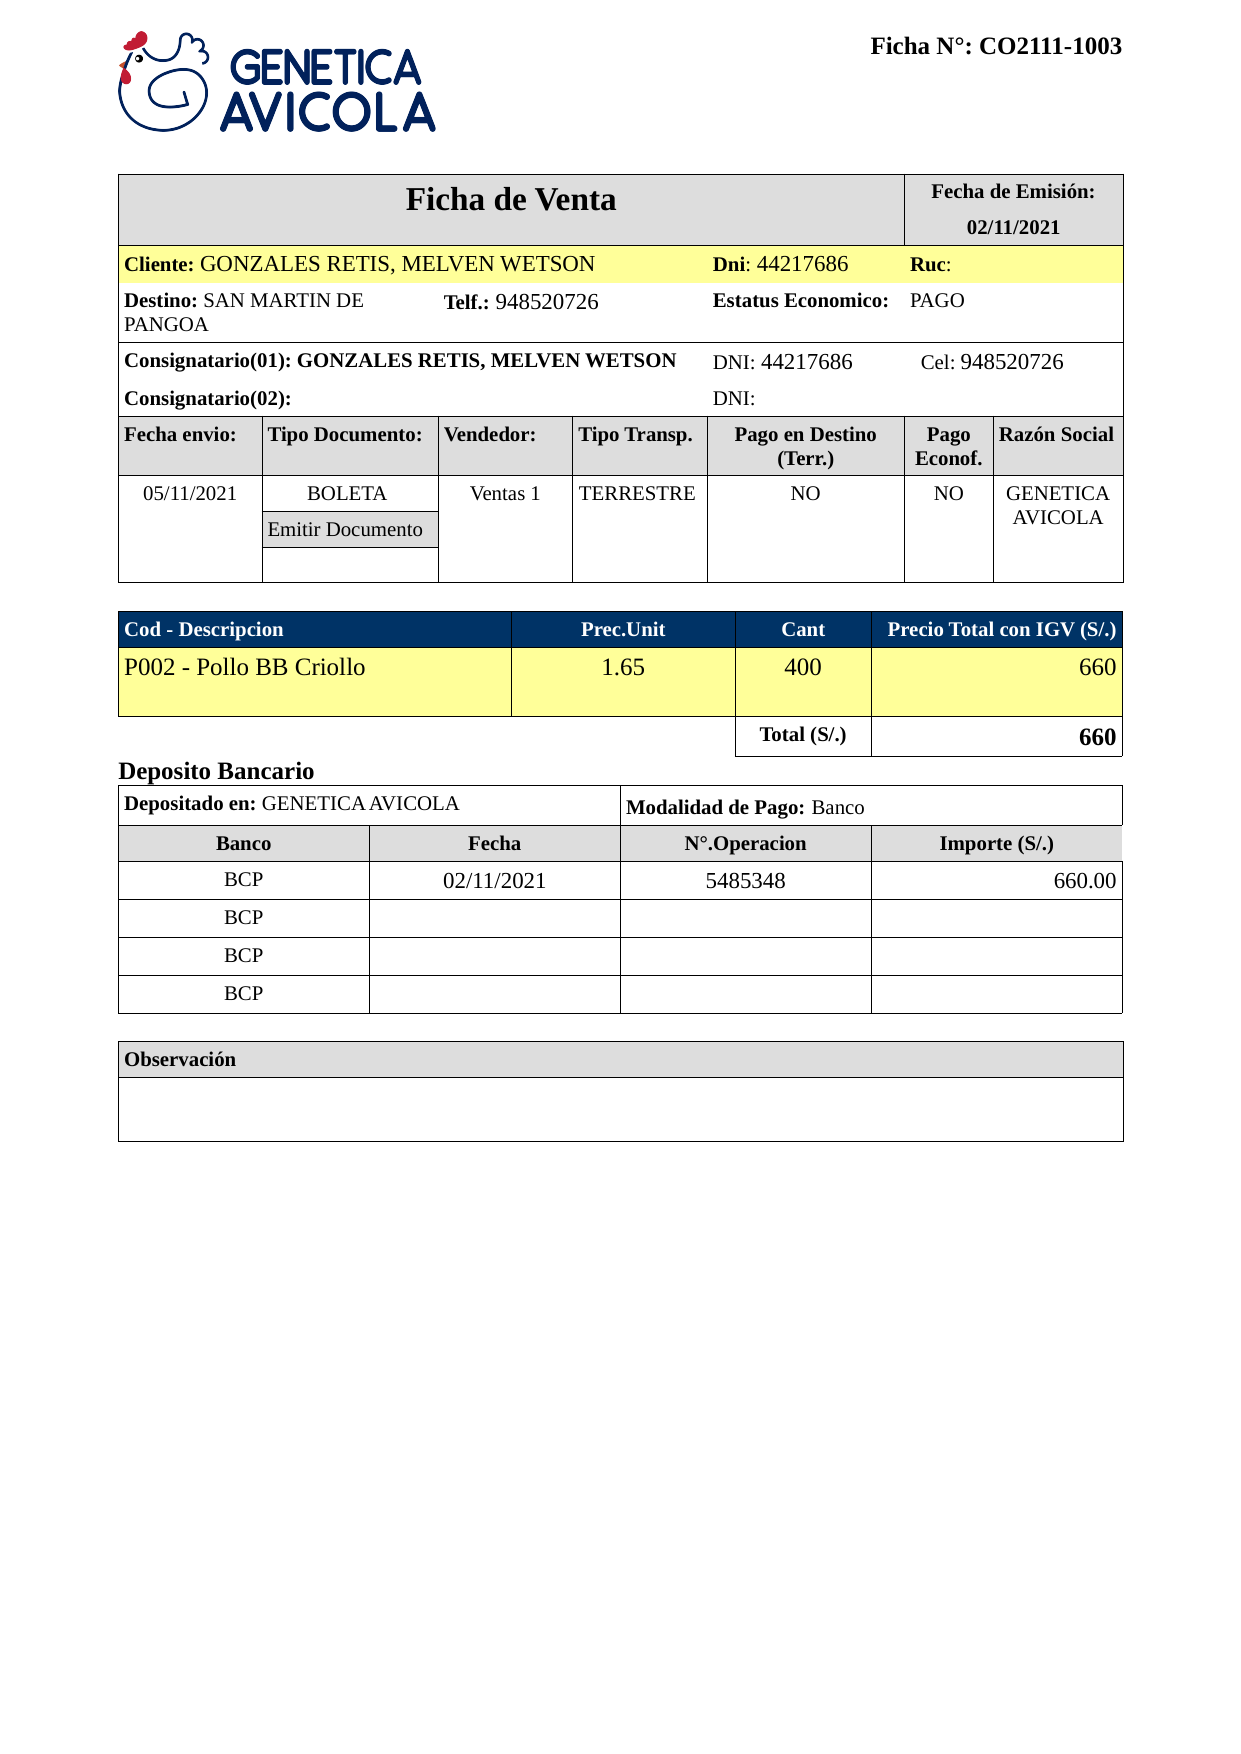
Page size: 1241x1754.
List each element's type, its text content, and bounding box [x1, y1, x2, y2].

table_cell [621, 900, 871, 937]
table_cell [118, 717, 511, 756]
table_cell 1.65 [512, 648, 735, 716]
table_header Observación [119, 1042, 1123, 1077]
table_cell Vendedor: [439, 417, 572, 475]
table_cell BCP [119, 938, 369, 974]
table_cell [621, 938, 871, 974]
table_cell 660 [872, 717, 1122, 756]
table_cell 02/11/2021 [905, 209, 1123, 245]
table_cell [621, 976, 871, 1012]
table_cell DNI: 44217686 [707, 343, 915, 380]
table_cell [872, 900, 1122, 937]
table_cell Emitir Documento [263, 512, 438, 547]
table_cell BCP [119, 976, 369, 1012]
table_cell Tipo Documento: [263, 417, 438, 475]
table_cell [370, 976, 620, 1012]
table_header Depositado en: GENETICA AVICOLA [119, 786, 620, 825]
table_cell Dni: 44217686 [707, 246, 904, 283]
table_cell BOLETA [263, 476, 438, 511]
table_header Cod - Descripcion [119, 612, 511, 647]
table_cell Destino: SAN MARTIN DE PANGOA [119, 283, 438, 342]
table_cell 660 [872, 648, 1122, 716]
table_cell 5485348 [621, 862, 871, 899]
table_cell [263, 548, 438, 582]
table_cell Estatus Economico: [707, 283, 904, 342]
table_cell Consignatario(01): GONZALES RETIS, MELVEN WETSON [119, 343, 707, 380]
table_cell Fecha [370, 826, 620, 861]
table_header Precio Total con IGV (S/.) [872, 612, 1122, 647]
table_cell N°.Operacion [621, 826, 871, 861]
table_cell NO [708, 476, 904, 582]
table_cell Banco [119, 826, 369, 861]
table_header Modalidad de Pago: Banco [621, 786, 1122, 825]
table_cell Telf.: 948520726 [438, 283, 707, 342]
table_cell [119, 1078, 1123, 1141]
table_cell DNI: [707, 380, 1123, 416]
table_cell Ventas 1 [439, 476, 572, 582]
table_cell 660.00 [872, 862, 1122, 899]
table_header Fecha de Emisión: [905, 175, 1123, 209]
table_cell Fecha envio: [119, 417, 262, 475]
table_cell GENETICA AVICOLA [994, 476, 1123, 582]
table_header Prec.Unit [512, 612, 735, 647]
table_cell 05/11/2021 [119, 476, 262, 582]
table_cell P002 - Pollo BB Criollo [119, 648, 511, 716]
table_cell [872, 976, 1122, 1012]
table_cell 02/11/2021 [370, 862, 620, 899]
table_cell Pago en Destino (Terr.) [708, 417, 904, 475]
picture [118, 31, 436, 132]
table_cell Cliente: GONZALES RETIS, MELVEN WETSON [119, 246, 707, 283]
table_cell PAGO [904, 283, 1123, 342]
table_cell [370, 938, 620, 974]
table_cell Importe (S/.) [872, 826, 1122, 861]
table_cell Ruc: [904, 246, 1123, 283]
table_cell BCP [119, 900, 369, 937]
table_cell NO [905, 476, 993, 582]
table_cell [370, 900, 620, 937]
table_cell BCP [119, 862, 369, 899]
table_cell Pago Econof. [905, 417, 993, 475]
table_cell Consignatario(02): [119, 380, 707, 416]
table_cell TERRESTRE [573, 476, 707, 582]
table_cell 400 [736, 648, 871, 716]
table_cell [511, 717, 735, 756]
table_cell [872, 938, 1122, 974]
table_cell Tipo Transp. [573, 417, 707, 475]
table_header Ficha de Venta [119, 175, 904, 245]
table_header Cant [736, 612, 871, 647]
text Deposito Bancario [118, 756, 1122, 785]
table_cell Razón Social [994, 417, 1123, 475]
table_cell Cel: 948520726 [915, 343, 1123, 380]
table_cell Total (S/.) [736, 717, 871, 756]
